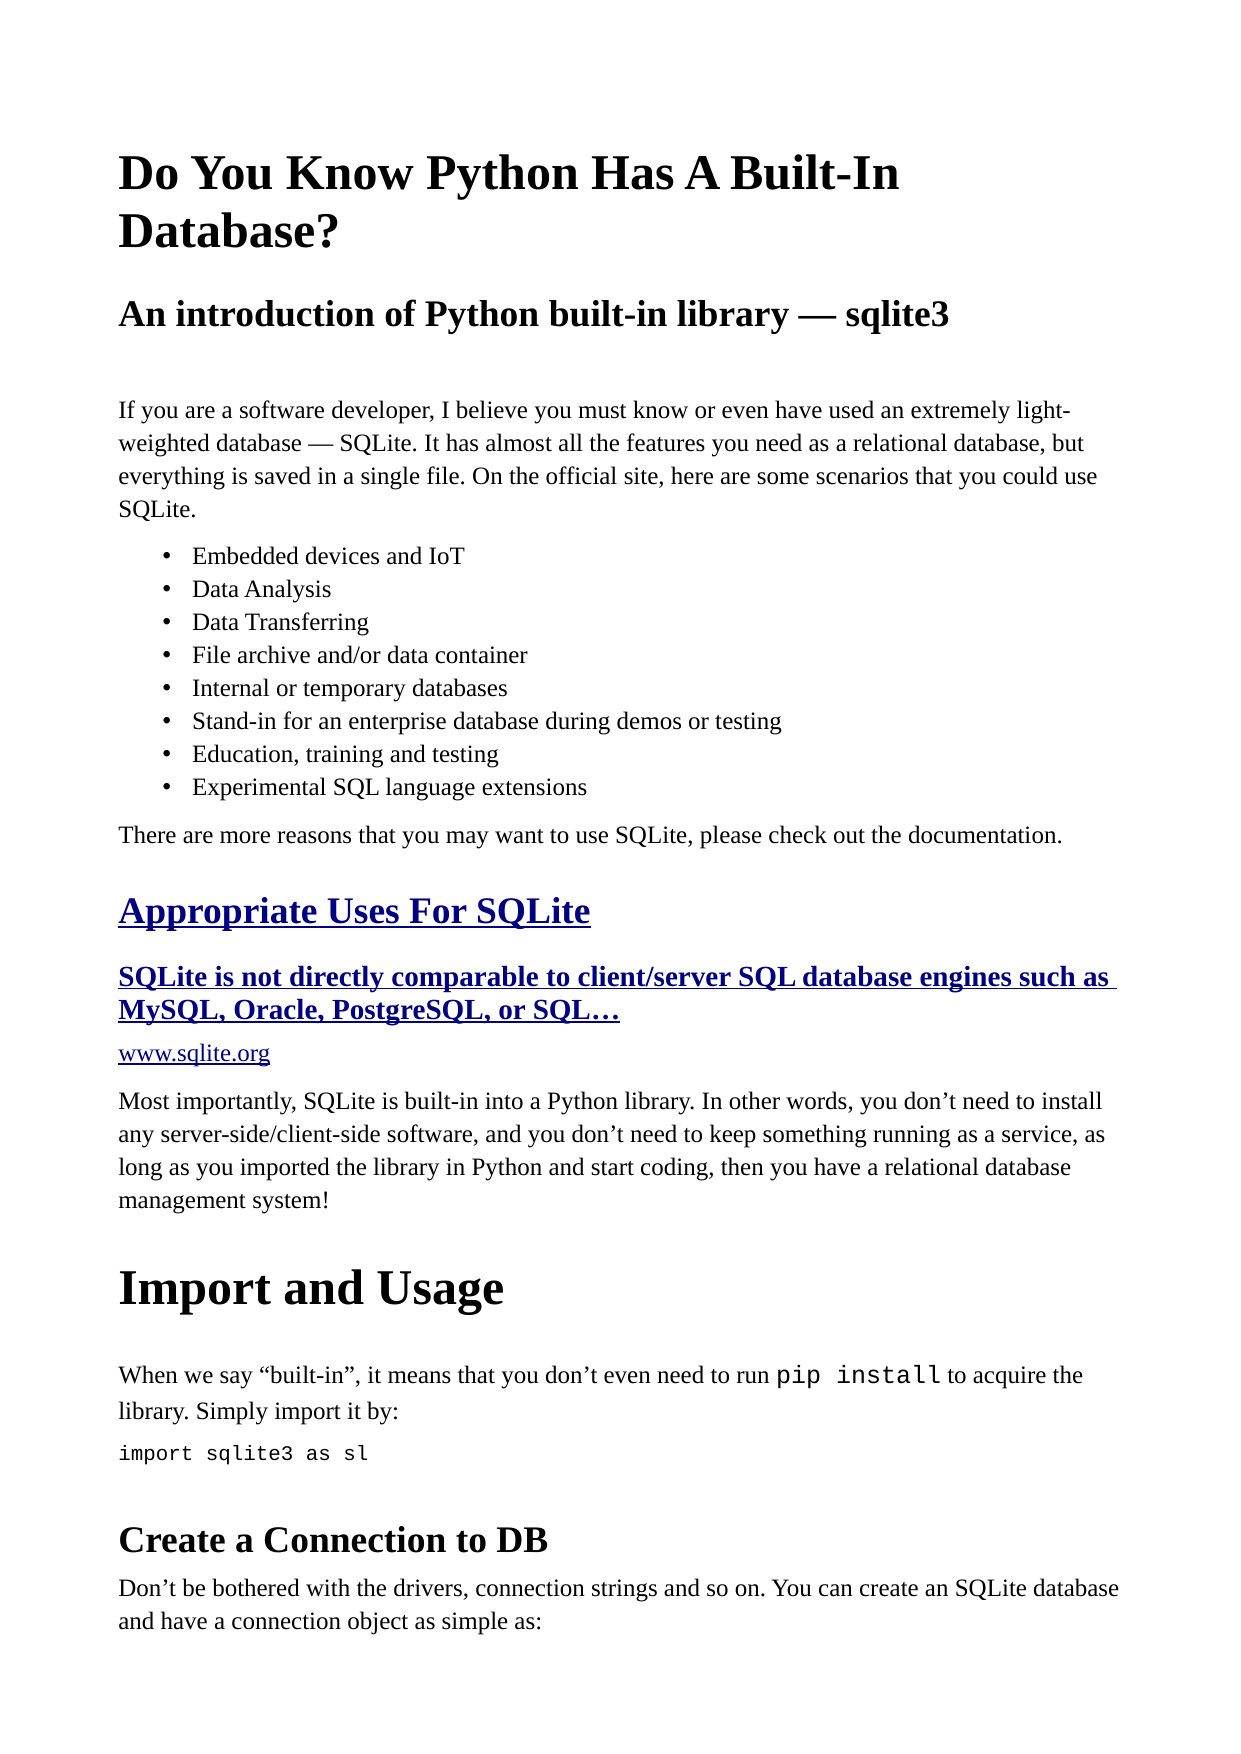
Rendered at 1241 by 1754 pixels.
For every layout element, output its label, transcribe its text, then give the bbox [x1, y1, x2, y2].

text If you are a software developer, I believe you must know or even have used an extremely light-weighted database — SQLite. It has almost all the features you need as a relational database, but everything is saved in a single file. On the official site, here are some scenarios that you could use SQLite. [118, 395, 1122, 522]
text When we say “built-in”, it means that you don’t even need to run pip install to acquire the library. Simply import it by: [118, 1361, 1122, 1424]
text Don’t be bothered with the drivers, connection strings and so on. You can create an SQLite database and have a connection object as simple as: [118, 1573, 1122, 1635]
subtitle Do You Know Python Has A Built-In Database? [118, 143, 1122, 258]
subtitle Import and Usage [118, 1258, 1122, 1315]
subtitle SQLite is not directly comparable to client/server SQL database engines such as MySQL, Oracle, PostgreSQL, or SQL… [118, 959, 1122, 1026]
subtitle Create a Connection to DB [118, 1517, 1122, 1560]
subtitle Appropriate Uses For SQLite [118, 888, 1122, 932]
subtitle An introduction of Python built-in library — sqlite3 [118, 291, 1122, 334]
text www.sqlite.org [118, 1038, 1122, 1067]
list Embedded devices and IoT [162, 541, 1122, 570]
list Data Analysis [162, 574, 1122, 603]
list Stand-in for an enterprise database during demos or testing [162, 706, 1122, 735]
list Data Transferring [162, 607, 1122, 636]
list Experimental SQL language extensions [162, 772, 1122, 801]
text import sqlite3 as sl [118, 1443, 1122, 1467]
text Most importantly, SQLite is built-in into a Python library. In other words, you don’t need to install any server-side/client-side software, and you don’t need to keep something running as a service, as long as you imported the library in Python and start coding, then you have a relational database management system! [118, 1086, 1122, 1214]
text There are more reasons that you may want to use SQLite, please check out the documentation. [118, 820, 1122, 849]
list Education, training and testing [162, 739, 1122, 768]
list Internal or temporary databases [162, 673, 1122, 702]
list File archive and/or data container [162, 640, 1122, 669]
